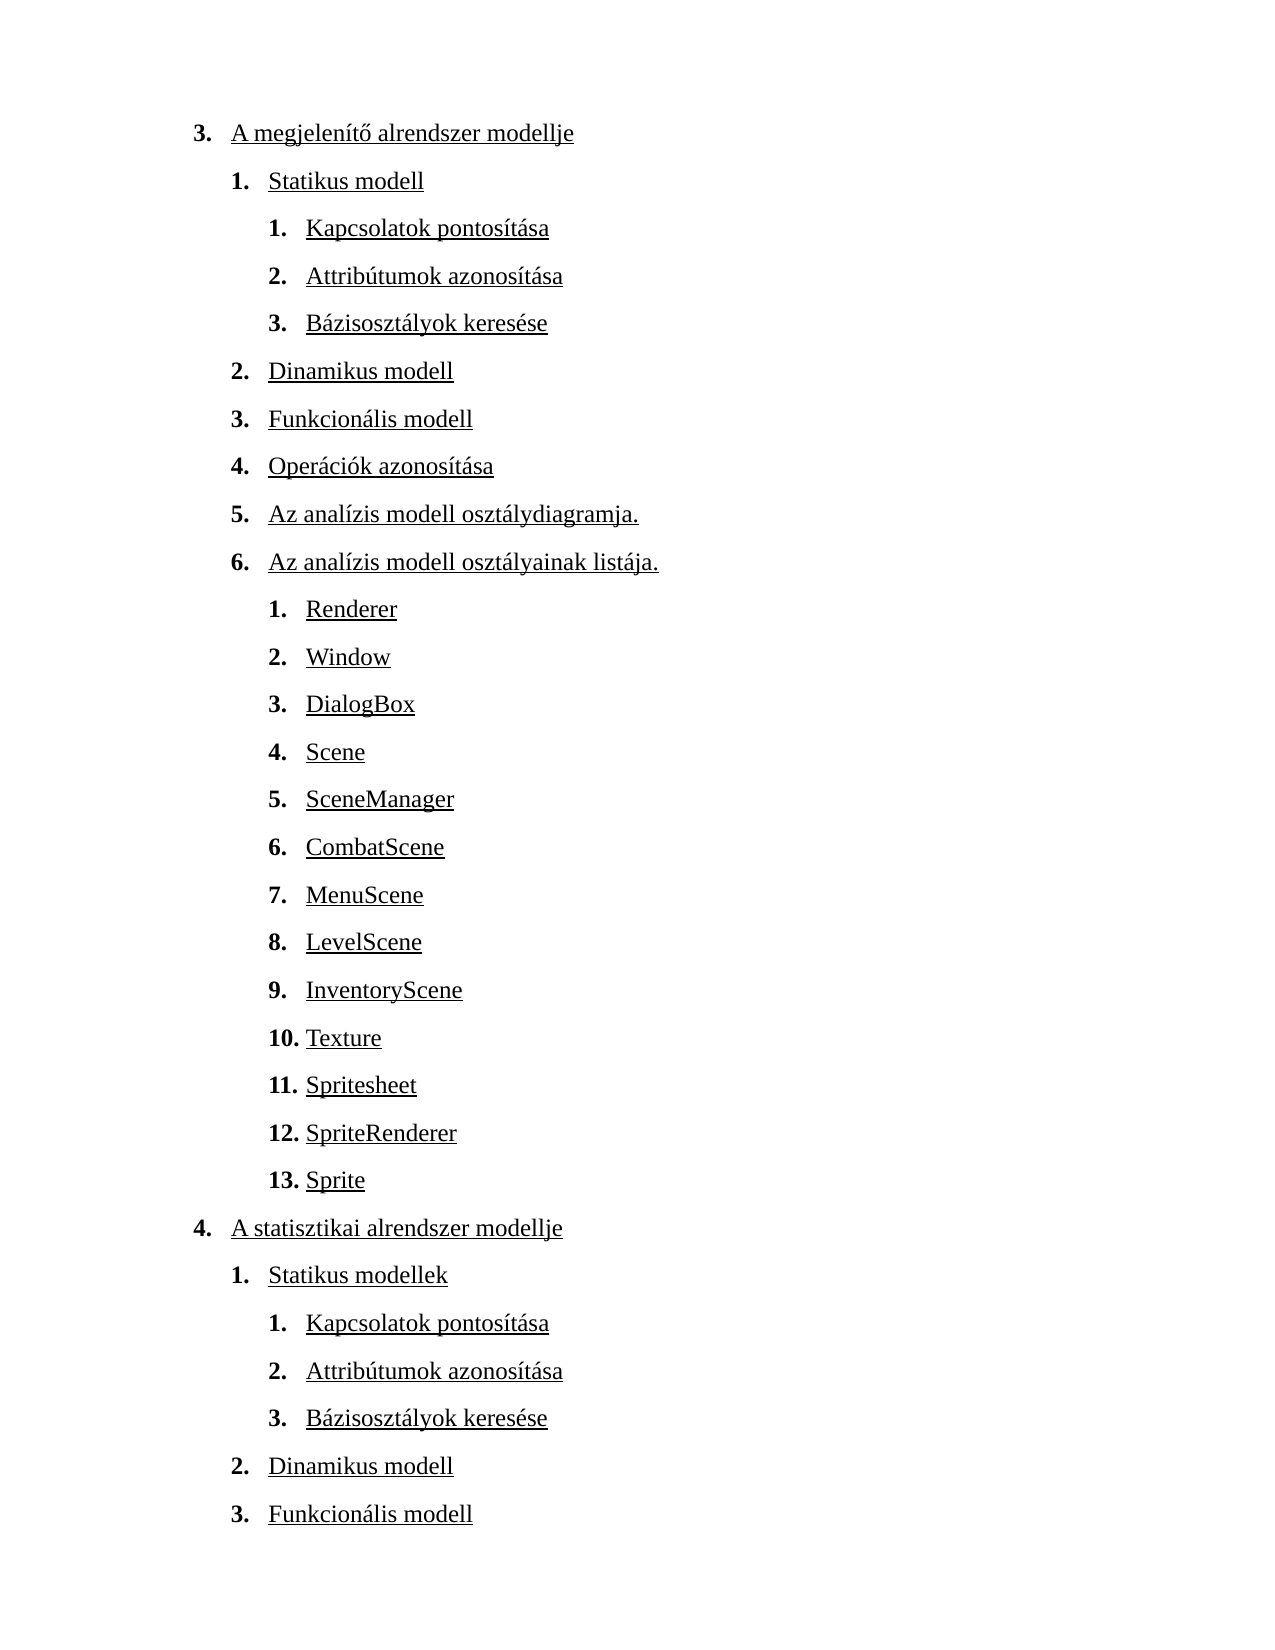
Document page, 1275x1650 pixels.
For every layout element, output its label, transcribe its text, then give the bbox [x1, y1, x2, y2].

list Statikus modellek [231, 1261, 1157, 1289]
list Texture [268, 1023, 1157, 1051]
list Sprite [268, 1165, 1157, 1194]
list MenuScene [268, 880, 1157, 908]
list Spritesheet [268, 1070, 1157, 1099]
list SpriteRenderer [268, 1118, 1157, 1147]
list InventoryScene [268, 975, 1157, 1004]
list Funkcionális modell [231, 1499, 1157, 1527]
list Attribútumok azonosítása [268, 1356, 1157, 1384]
list Operációk azonosítása [231, 451, 1157, 480]
list Kapcsolatok pontosítása [268, 1308, 1157, 1337]
list SceneManager [268, 784, 1157, 813]
list Renderer [268, 594, 1157, 623]
list LevelScene [268, 927, 1157, 956]
list Dinamikus modell [231, 356, 1157, 385]
list Dinamikus modell [231, 1451, 1157, 1480]
list Scene [268, 737, 1157, 766]
list Statikus modell [231, 166, 1157, 194]
list Kapcsolatok pontosítása [268, 213, 1157, 242]
list Az analízis modell osztályainak listája. [231, 547, 1157, 575]
list Bázisosztályok keresése [268, 1403, 1157, 1432]
list CombatScene [268, 832, 1157, 861]
list Funkcionális modell [231, 404, 1157, 432]
list A megjelenítő alrendszer modellje [193, 118, 1157, 147]
list Attribútumok azonosítása [268, 261, 1157, 290]
list DialogBox [268, 689, 1157, 718]
list Az analízis modell osztálydiagramja. [231, 499, 1157, 528]
list Window [268, 642, 1157, 671]
list A statisztikai alrendszer modellje [193, 1213, 1157, 1242]
list Bázisosztályok keresése [268, 308, 1157, 337]
